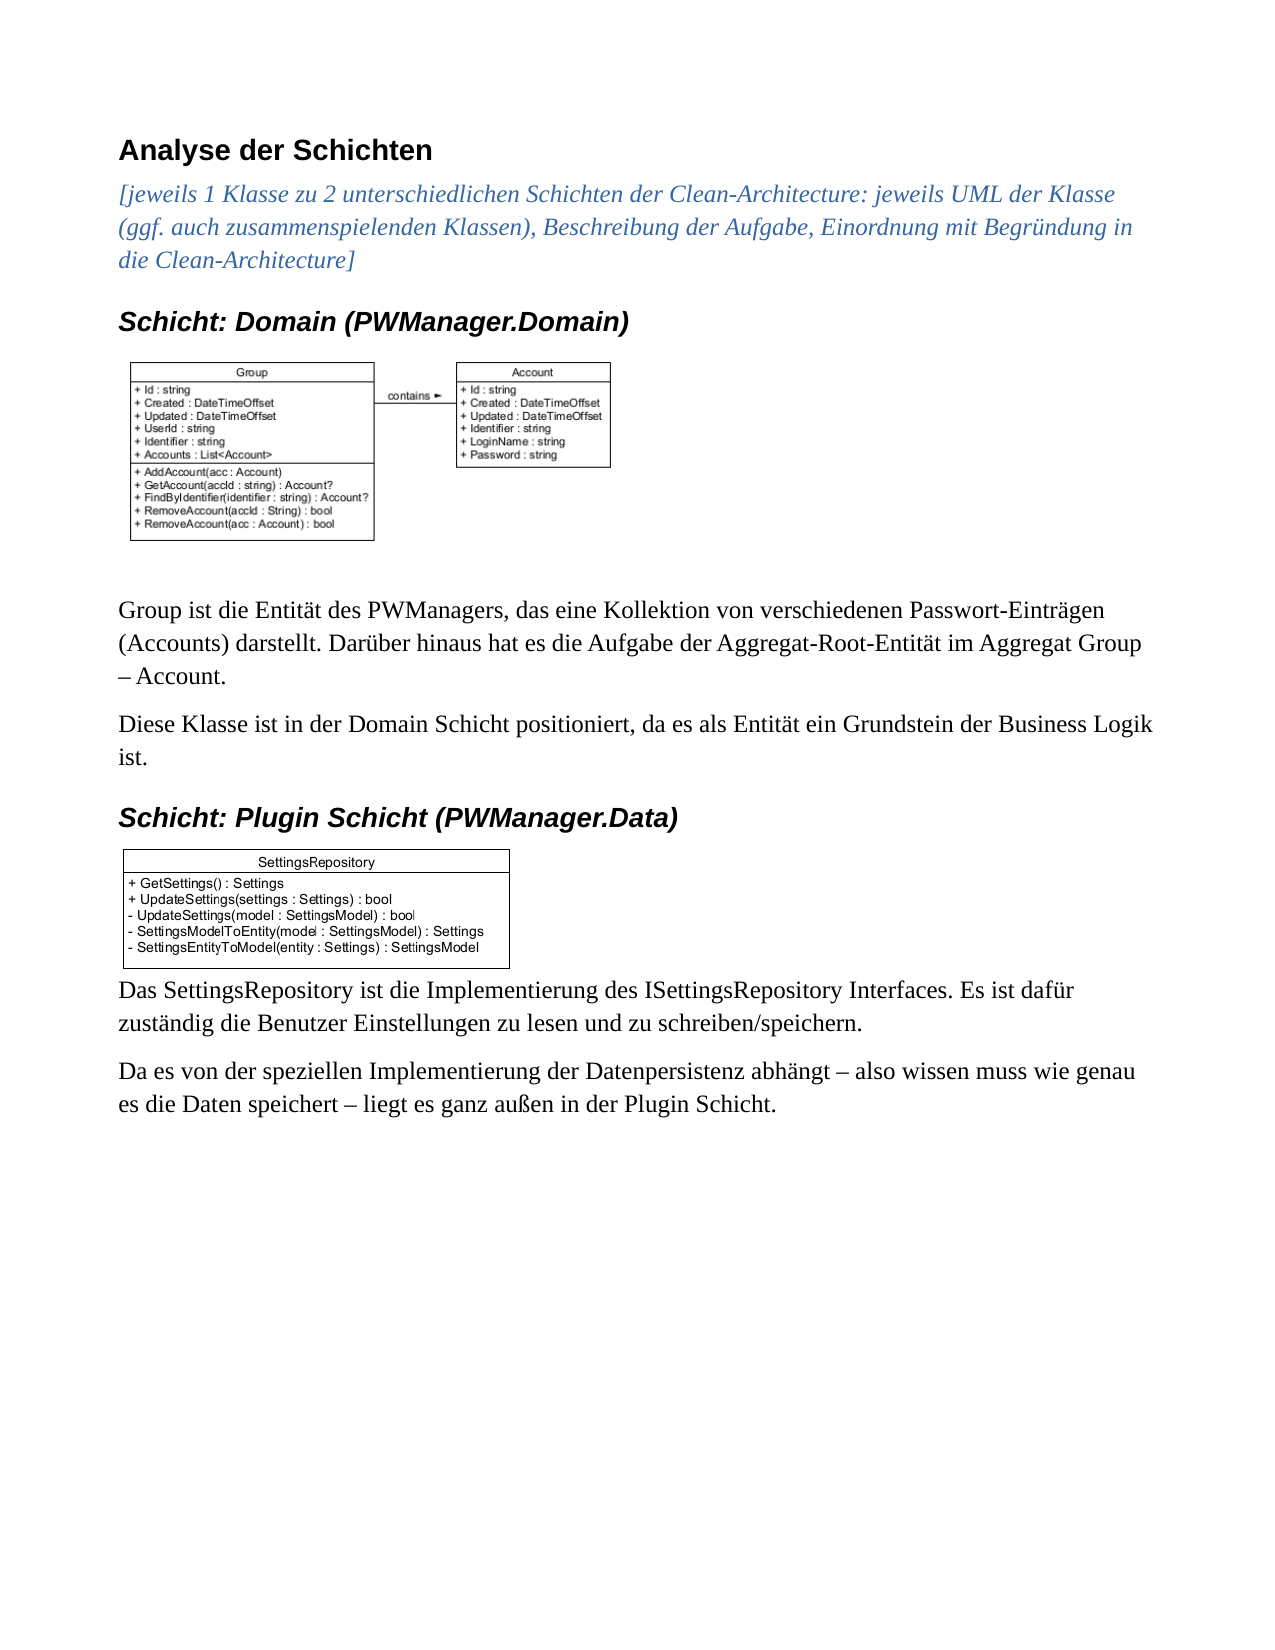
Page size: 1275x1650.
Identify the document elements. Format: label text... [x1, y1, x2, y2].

subtitle Analyse der Schichten [118, 133, 1157, 166]
text Diese Klasse ist in der Domain Schicht positioniert, da es als Entität ein Grundstein der Business Logik ist. [118, 709, 1157, 771]
picture [121, 846, 511, 971]
text [jeweils 1 Klasse zu 2 unterschiedlichen Schichten der Clean-Architecture: jeweils UML der Klasse (ggf. auch zusammenspielenden Klassen), Beschreibung der Aufgabe, Einordnung mit Begründung in die Clean-Architecture] [118, 179, 1157, 274]
subtitle Schicht: Plugin Schicht (PWManager.Data) [118, 802, 1157, 834]
subtitle Schicht: Domain (PWManager.Domain) [118, 305, 1157, 337]
text Da es von der speziellen Implementierung der Datenpersistenz abhängt – also wissen muss wie genau es die Daten speichert – liegt es ganz außen in der Plugin Schicht. [118, 1056, 1157, 1118]
picture [124, 358, 616, 544]
text Group ist die Entität des PWManagers, das eine Kollektion von verschiedenen Passwort-Einträgen (Accounts) darstellt. Darüber hinaus hat es die Aufgabe der Aggregat-Root-Entität im Aggregat Group – Account. [118, 595, 1157, 690]
text Das SettingsRepository ist die Implementierung des ISettingsRepository Interfaces. Es ist dafür zuständig die Benutzer Einstellungen zu lesen und zu schreiben/speichern. [118, 846, 1157, 1037]
